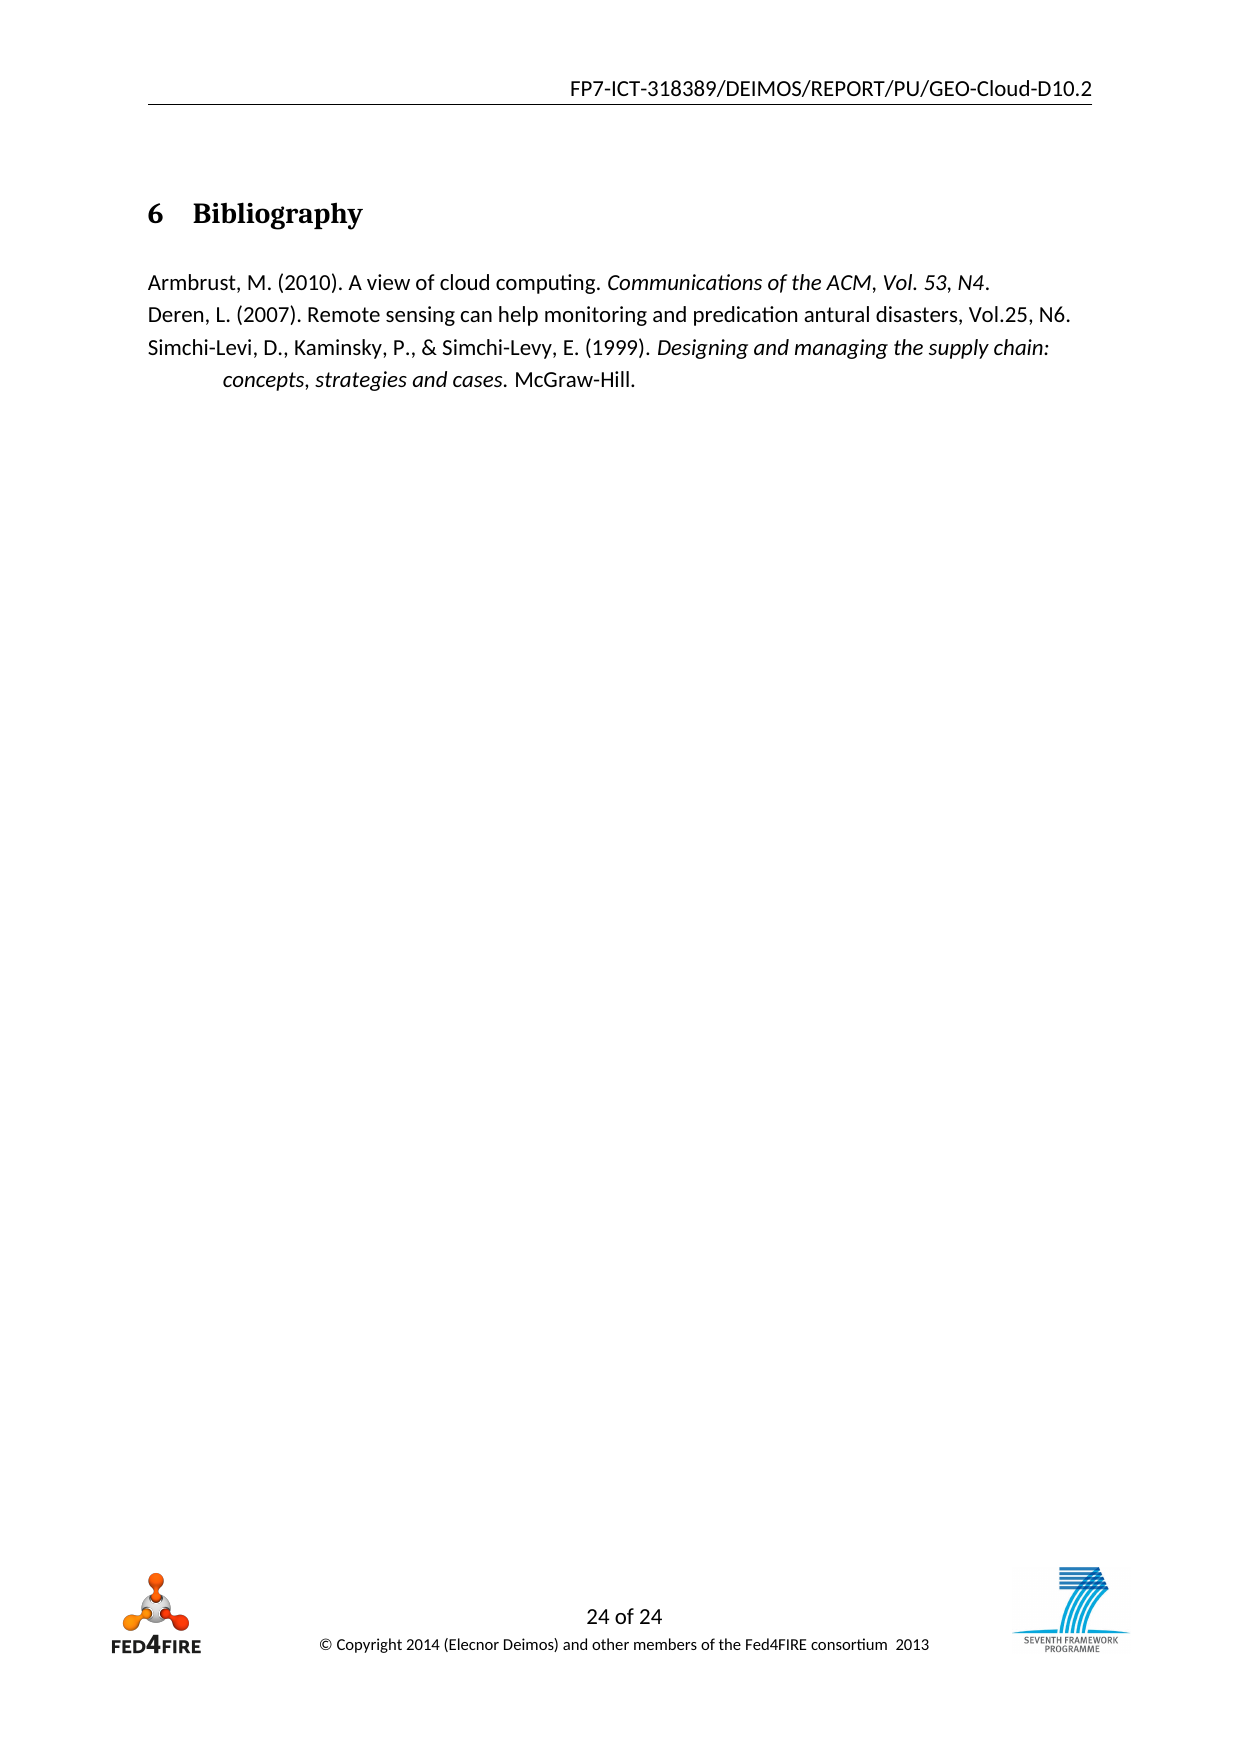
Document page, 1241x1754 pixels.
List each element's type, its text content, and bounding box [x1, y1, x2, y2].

text Deren, L. (2007). Remote sensing can help monitoring and predication antural disasters, Vol.25, N6. [148, 301, 1092, 329]
subtitle Bibliography [148, 198, 1092, 231]
text Armbrust, M. (2010). A view of cloud computing. Communications of the ACM, Vol. 53, N4. [148, 268, 1092, 296]
text Simchi-Levi, D., Kaminsky, P., & Simchi-Levy, E. (1999). Designing and managing the supply chain: concepts, strategies and cases. McGraw-Hill. [148, 333, 1092, 393]
